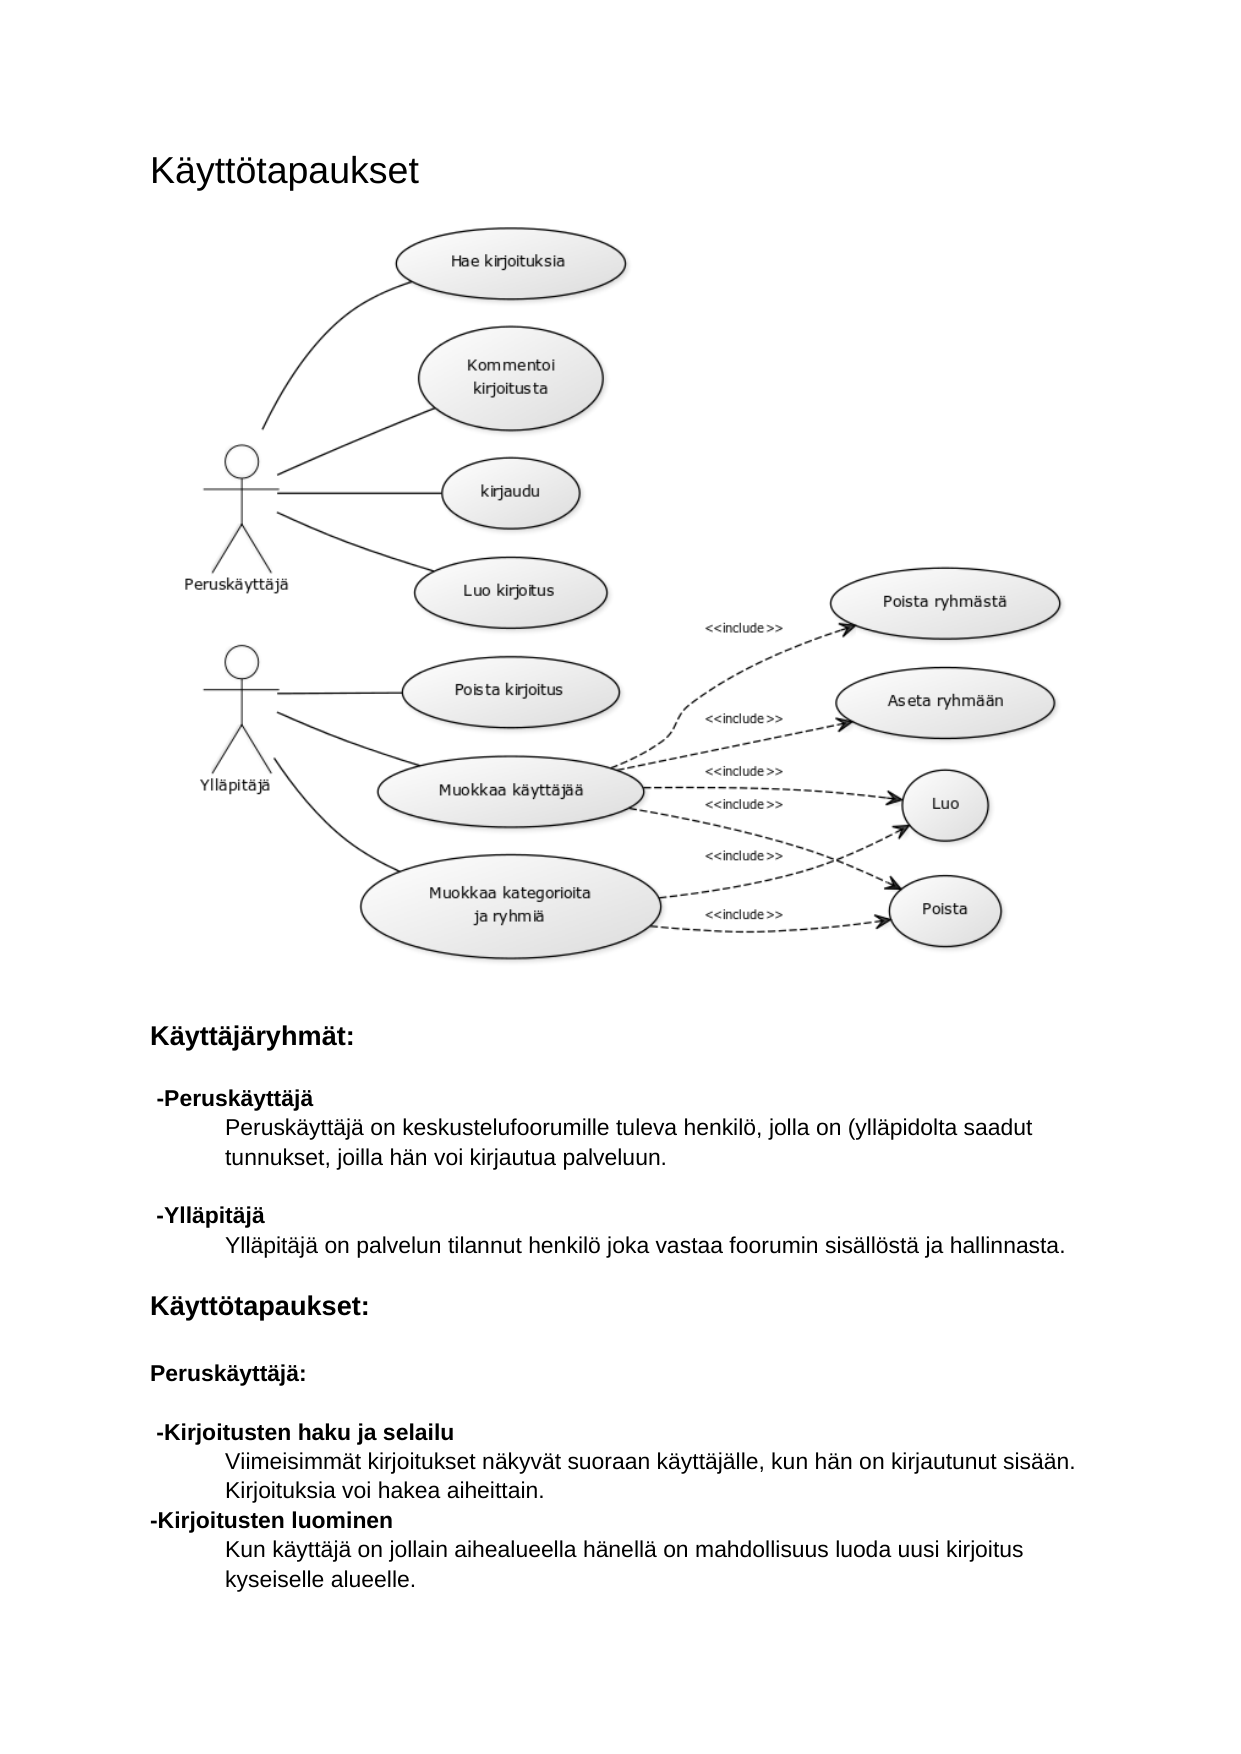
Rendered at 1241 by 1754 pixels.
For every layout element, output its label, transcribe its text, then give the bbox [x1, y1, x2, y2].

text -Peruskäyttäjä [150, 1085, 1091, 1111]
text Peruskäyttäjä on keskustelufoorumille tuleva henkilö, jolla on (ylläpidolta saadut tunnukset, joilla hän voi kirjautua palveluun. [150, 1115, 1091, 1170]
text -Kirjoitusten haku ja selailu [150, 1419, 1091, 1445]
text Käyttötapaukset [150, 150, 1091, 192]
text Kun käyttäjä on jollain aihealueella hänellä on mahdollisuus luoda uusi kirjoitus kyseiselle alueelle. [150, 1537, 1091, 1592]
text Käyttäjäryhmät: [150, 1021, 1091, 1052]
text -Kirjoitusten luominen [150, 1507, 1091, 1533]
picture [150, 198, 1091, 989]
text Viimeisimmät kirjoitukset näkyvät suoraan käyttäjälle, kun hän on kirjautunut sisään. [150, 1449, 1091, 1474]
text Peruskäyttäjä: [150, 1361, 1091, 1386]
text Kirjoituksia voi hakea aiheittain. [150, 1478, 1091, 1504]
text -Ylläpitäjä [150, 1203, 1091, 1228]
text Ylläpitäjä on palvelun tilannut henkilö joka vastaa foorumin sisällöstä ja hallinnasta. [150, 1232, 1091, 1258]
text Käyttötapaukset: [150, 1291, 1091, 1321]
